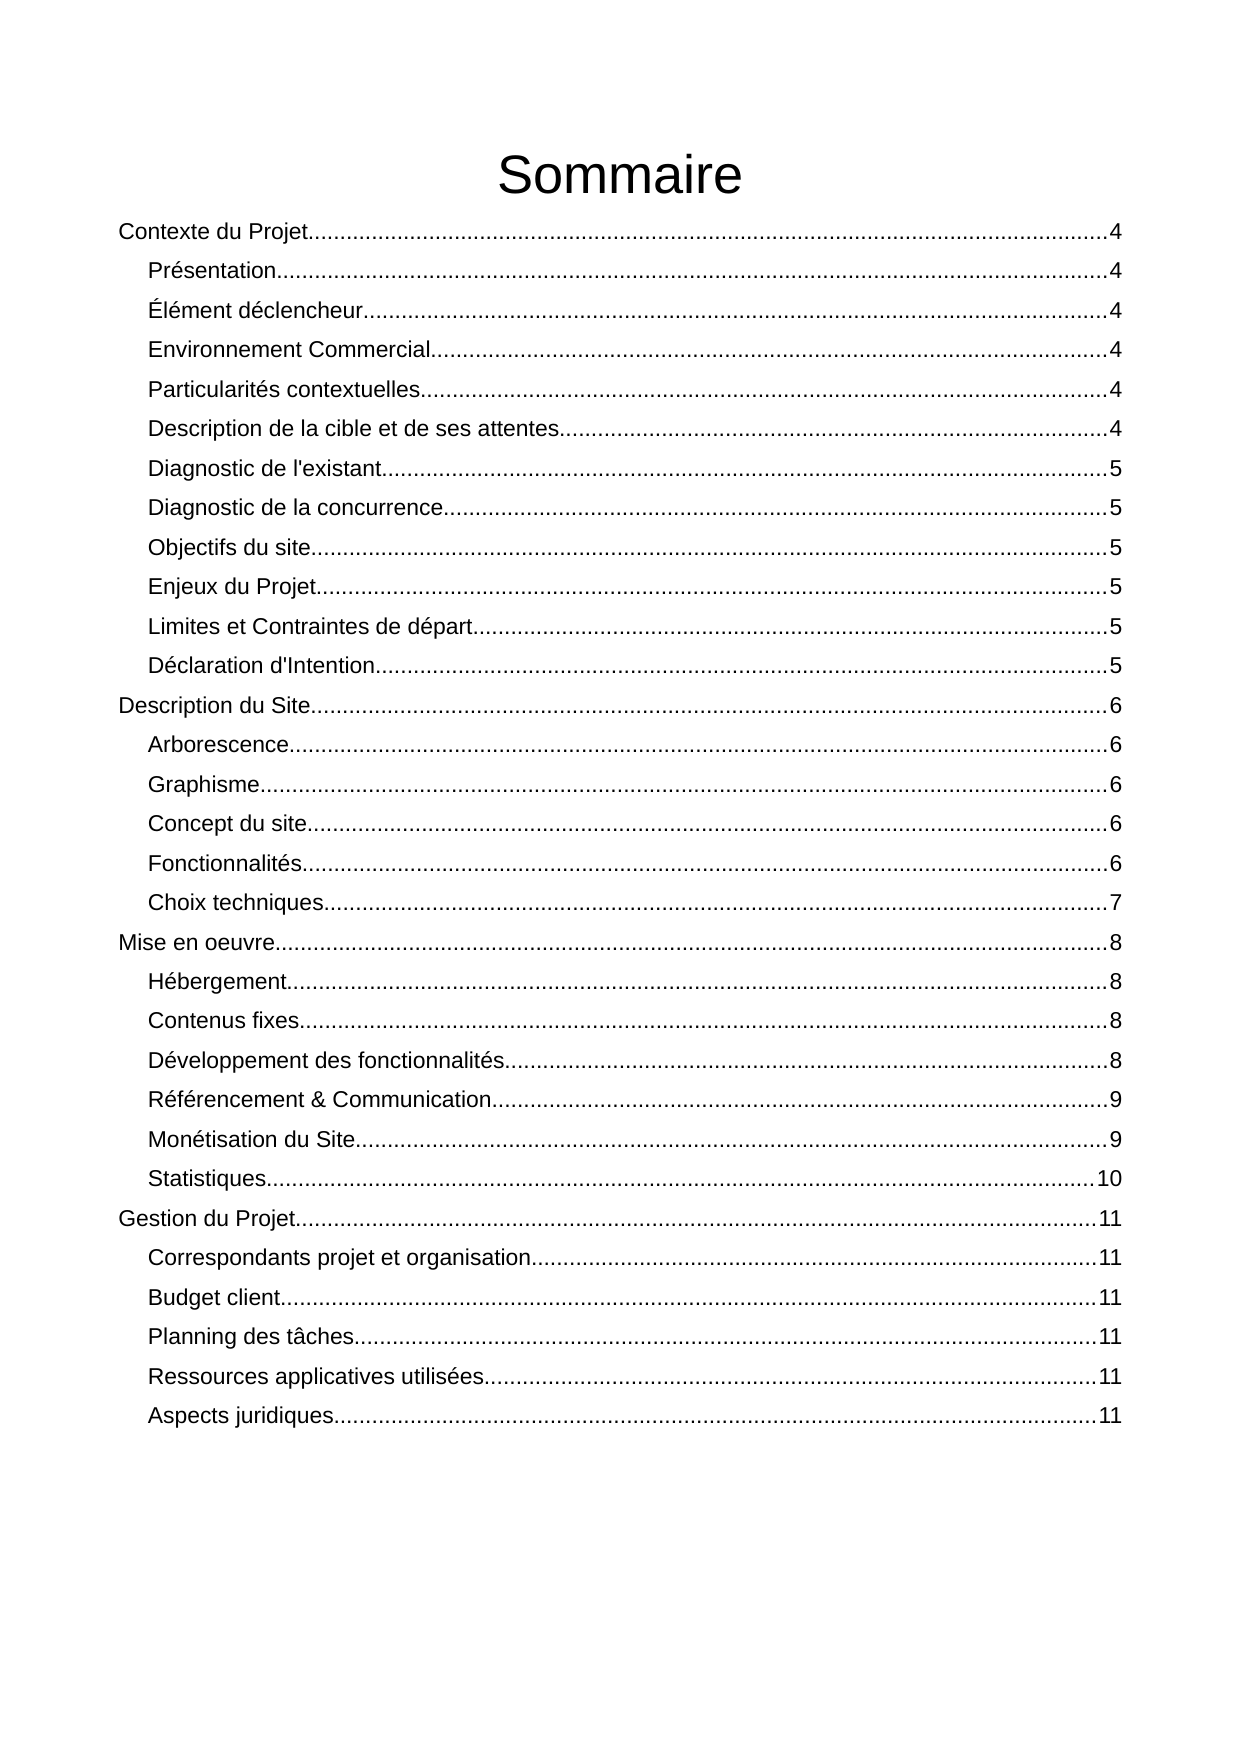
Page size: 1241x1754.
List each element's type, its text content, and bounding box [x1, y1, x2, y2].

text Diagnostic de l'existant 5 [148, 455, 1122, 481]
text Correspondants projet et organisation 11 [148, 1244, 1122, 1271]
text Arborescence 6 [148, 731, 1122, 757]
text Choix techniques 7 [148, 889, 1122, 915]
text Gestion du Projet 11 [118, 1205, 1122, 1231]
text Planning des tâches 11 [148, 1323, 1122, 1350]
text Monétisation du Site 9 [148, 1126, 1122, 1152]
text Statistiques 10 [148, 1165, 1122, 1192]
text Enjeux du Projet 5 [148, 573, 1122, 599]
text Ressources applicatives utilisées 11 [148, 1363, 1122, 1389]
text Description de la cible et de ses attentes 4 [148, 415, 1122, 442]
text Sommaire [118, 143, 1122, 205]
text Mise en oeuvre 8 [118, 928, 1122, 955]
text Présentation 4 [148, 257, 1122, 284]
text Objectifs du site 5 [148, 534, 1122, 560]
text Environnement Commercial 4 [148, 336, 1122, 363]
text Graphisme 6 [148, 771, 1122, 797]
text Diagnostic de la concurrence 5 [148, 494, 1122, 521]
text Description du Site 6 [118, 692, 1122, 718]
text Fonctionnalités 6 [148, 849, 1122, 876]
text Budget client 11 [148, 1284, 1122, 1310]
text Limites et Contraintes de départ 5 [148, 613, 1122, 639]
text Déclaration d'Intention 5 [148, 652, 1122, 678]
text Référencement & Communication 9 [148, 1086, 1122, 1113]
text Élément déclencheur 4 [148, 297, 1122, 323]
text Aspects juridiques 11 [148, 1402, 1122, 1429]
text Contexte du Projet 4 [118, 218, 1122, 244]
text Développement des fonctionnalités 8 [148, 1047, 1122, 1073]
text Contenus fixes 8 [148, 1007, 1122, 1034]
text Hébergement 8 [148, 968, 1122, 994]
text Concept du site 6 [148, 810, 1122, 836]
text Particularités contextuelles 4 [148, 376, 1122, 402]
